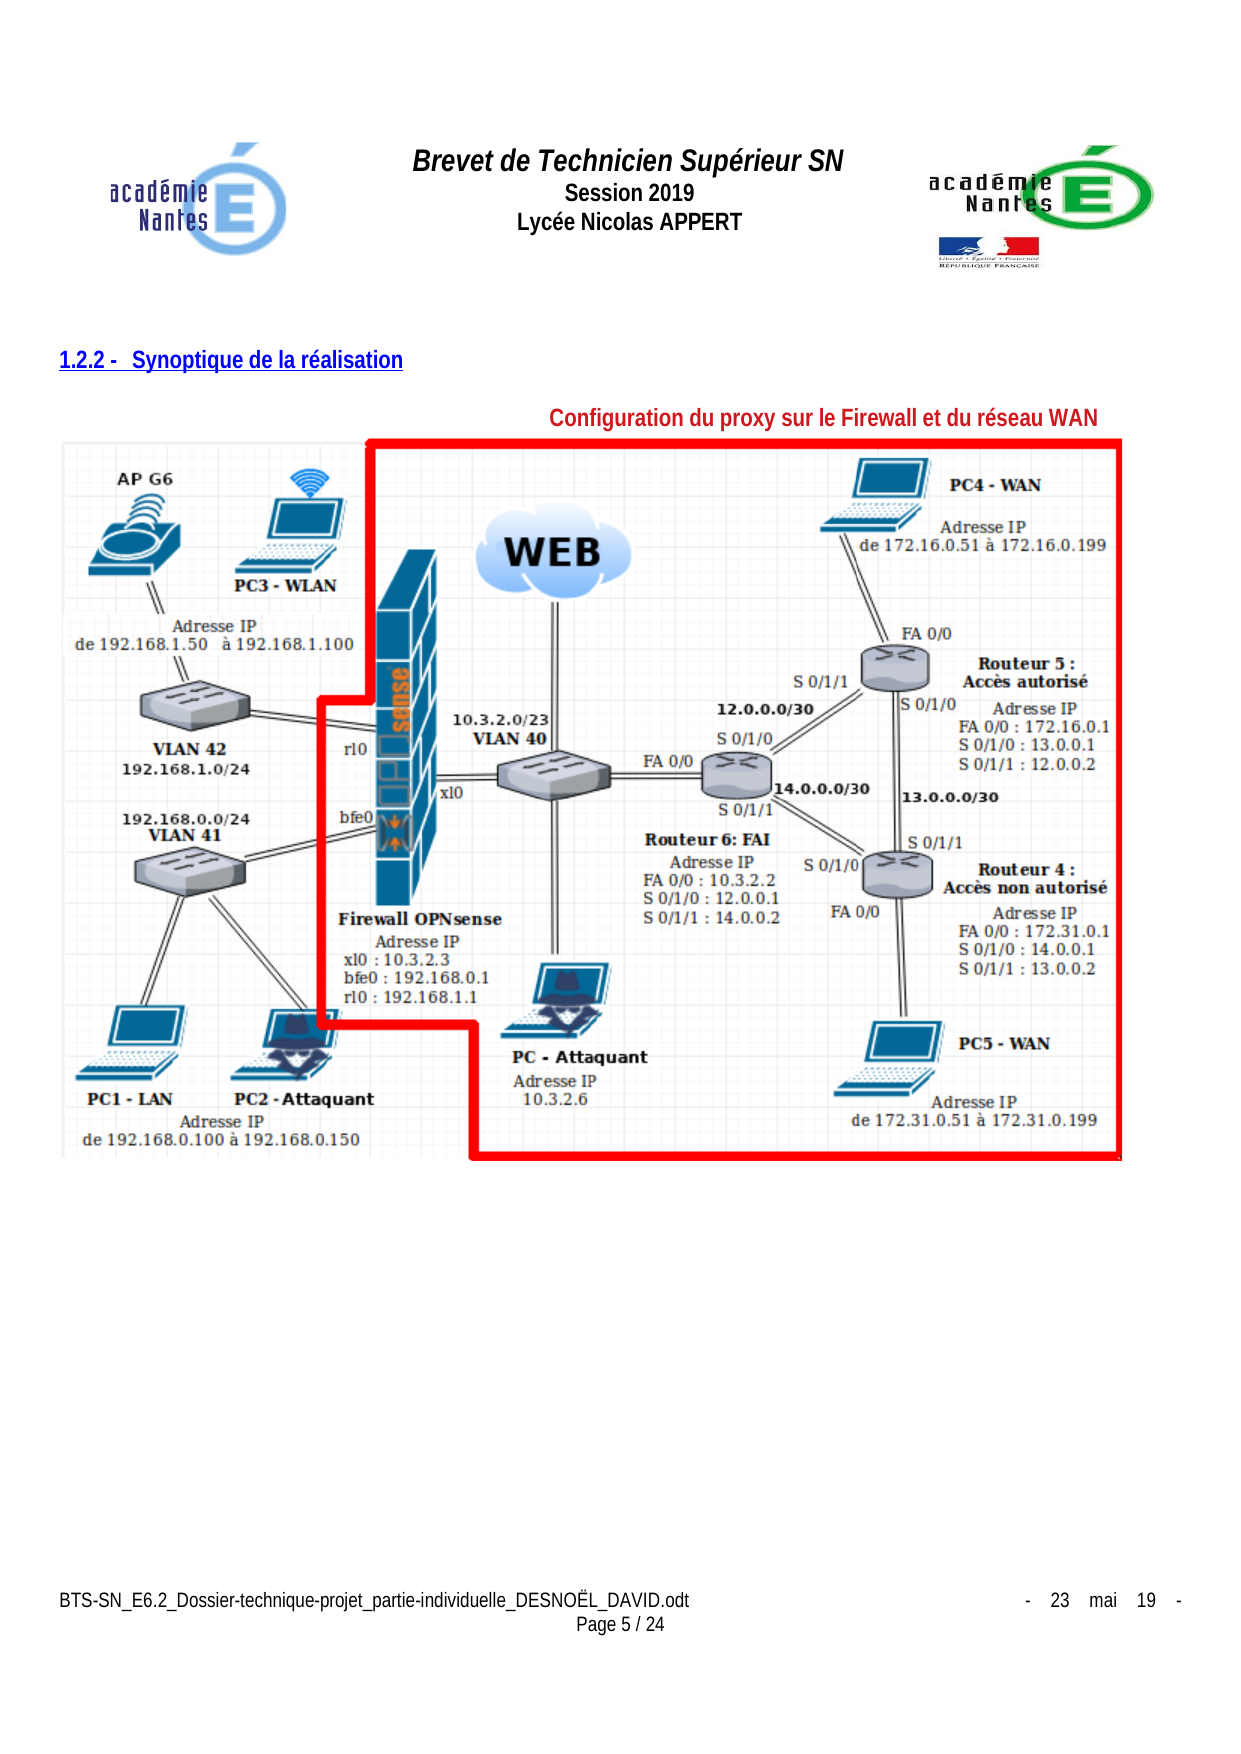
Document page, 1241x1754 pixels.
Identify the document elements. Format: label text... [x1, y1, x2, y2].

text Configuration du proxy sur le Firewall et du réseau WAN [59, 403, 1181, 432]
picture [59, 438, 1123, 1161]
picture [929, 145, 1155, 268]
subtitle Synoptique de la réalisation [59, 345, 1181, 374]
picture [110, 142, 287, 256]
